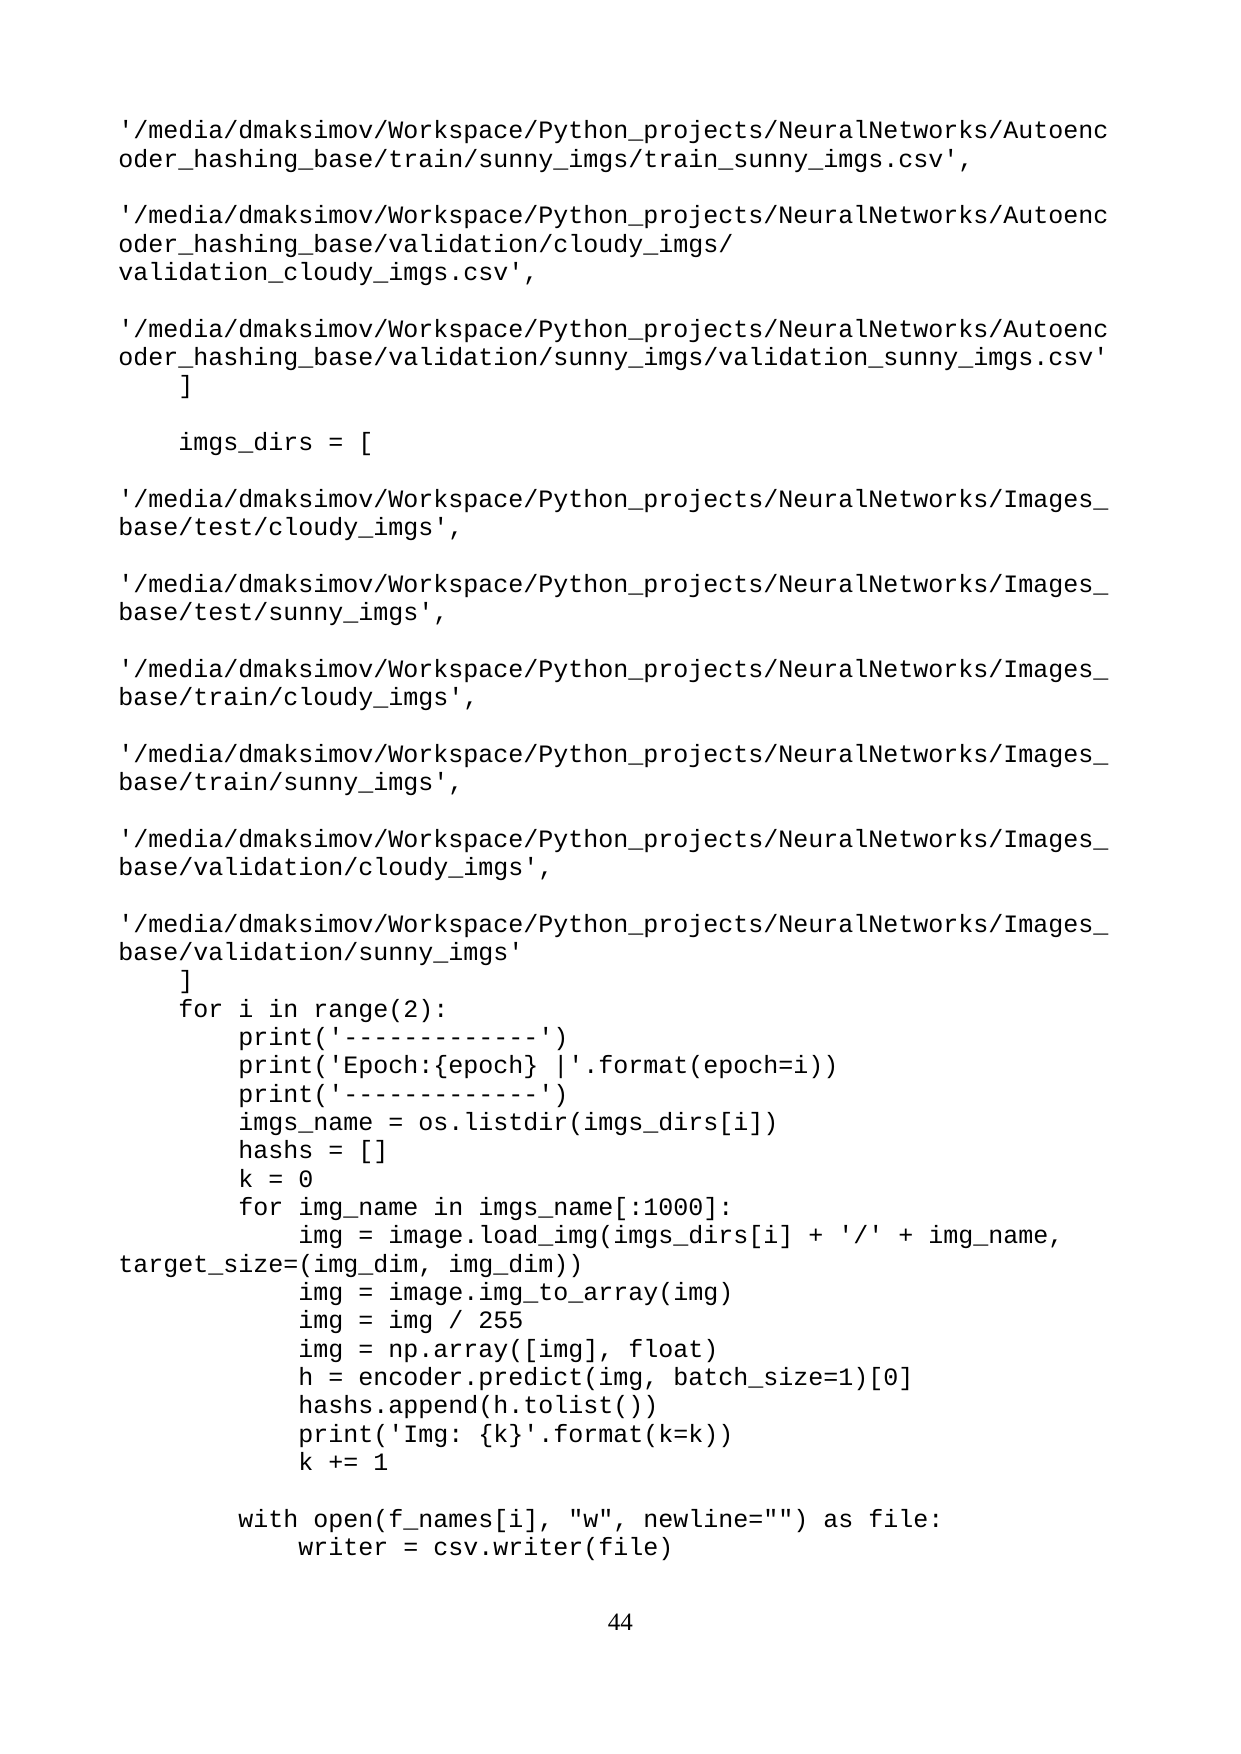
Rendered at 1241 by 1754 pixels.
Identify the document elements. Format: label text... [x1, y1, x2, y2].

text '/media/dmaksimov/Workspace/Python_projects/NeuralNetworks/Autoencoder_hashing_base/train/sunny_imgs/train_sunny_imgs.csv', '/media/dmaksimov/Workspace/Python_projects/NeuralNetworks/Autoencoder_hashing_base/validation/cloudy_imgs/validation_cloudy_imgs.csv', '/media/dmaksimov/Workspace/Python_projects/NeuralNetworks/Autoencoder_hashing_base/validation/sunny_imgs/validation_sunny_imgs.csv' ] imgs_dirs = [ '/media/dmaksimov/Workspace/Python_projects/NeuralNetworks/Images_base/test/cloudy_imgs', '/media/dmaksimov/Workspace/Python_projects/NeuralNetworks/Images_base/test/sunny_imgs', '/media/dmaksimov/Workspace/Python_projects/NeuralNetworks/Images_base/train/cloudy_imgs', '/media/dmaksimov/Workspace/Python_projects/NeuralNetworks/Images_base/train/sunny_imgs', '/media/dmaksimov/Workspace/Python_projects/NeuralNetworks/Images_base/validation/cloudy_imgs', '/media/dmaksimov/Workspace/Python_projects/NeuralNetworks/Images_base/validation/sunny_imgs' ] for i in range(2): print('-------------') print('Epoch:{epoch} |'.format(epoch=i)) print('-------------') imgs_name = os.listdir(imgs_dirs[i]) hashs = [] k = 0 for img_name in imgs_name[:1000]: img = image.load_img(imgs_dirs[i] + '/' + img_name, target_size=(img_dim, img_dim)) img = image.img_to_array(img) img = img / 255 img = np.array([img], float) h = encoder.predict(img, batch_size=1)[0] hashs.append(h.tolist()) print('Img: {k}'.format(k=k)) k += 1 with open(f_names[i], "w", newline="") as file: writer = csv.writer(file) [118, 118, 1122, 1563]
